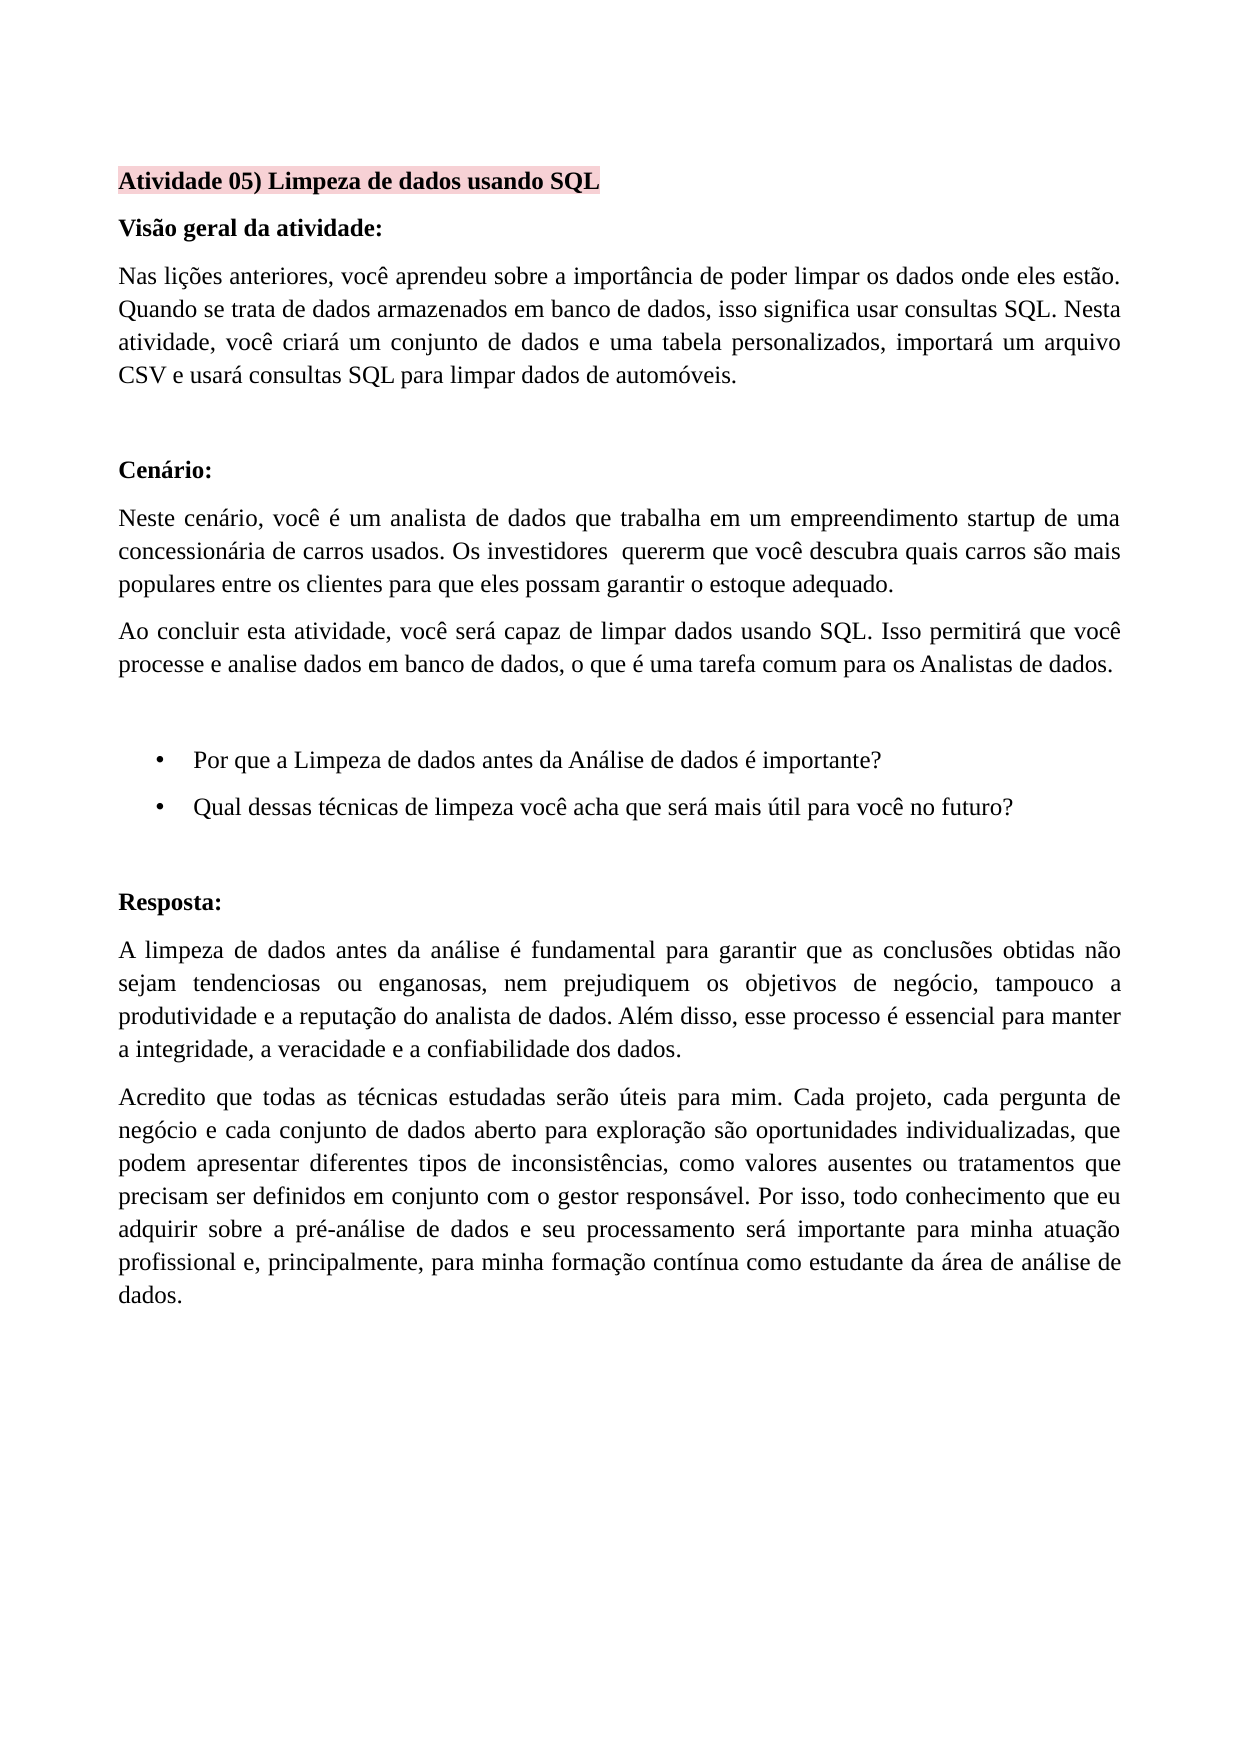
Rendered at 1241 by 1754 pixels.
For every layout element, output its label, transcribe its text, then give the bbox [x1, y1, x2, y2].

text Resposta: [118, 887, 1122, 916]
list Qual dessas técnicas de limpeza você acha que será mais útil para você no futuro? [156, 792, 1122, 821]
text Cenário: [118, 455, 1122, 484]
text A limpeza de dados antes da análise é fundamental para garantir que as conclusões obtidas não sejam tendenciosas ou enganosas, nem prejudiquem os objetivos de negócio, tampouco a produtividade e a reputação do analista de dados. Além disso, esse processo é essencial para manter a integridade, a veracidade e a confiabilidade dos dados. [118, 935, 1122, 1063]
text Nas lições anteriores, você aprendeu sobre a importância de poder limpar os dados onde eles estão. Quando se trata de dados armazenados em banco de dados, isso significa usar consultas SQL. Nesta atividade, você criará um conjunto de dados e uma tabela personalizados, importará um arquivo CSV e usará consultas SQL para limpar dados de automóveis. [118, 261, 1122, 389]
text Visão geral da atividade: [118, 213, 1122, 242]
text Neste cenário, você é um analista de dados que trabalha em um empreendimento startup de uma concessionária de carros usados. Os investidores quererm que você descubra quais carros são mais populares entre os clientes para que eles possam garantir o estoque adequado. [118, 503, 1122, 598]
list Por que a Limpeza de dados antes da Análise de dados é importante? [156, 745, 1122, 773]
text Acredito que todas as técnicas estudadas serão úteis para mim. Cada projeto, cada pergunta de negócio e cada conjunto de dados aberto para exploração são oportunidades individualizadas, que podem apresentar diferentes tipos de inconsistências, como valores ausentes ou tratamentos que precisam ser definidos em conjunto com o gestor responsável. Por isso, todo conhecimento que eu adquirir sobre a pré-análise de dados e seu processamento será importante para minha atuação profissional e, principalmente, para minha formação contínua como estudante da área de análise de dados. [118, 1082, 1122, 1309]
text Atividade 05) Limpeza de dados usando SQL [118, 166, 1122, 194]
text Ao concluir esta atividade, você será capaz de limpar dados usando SQL. Isso permitirá que você processe e analise dados em banco de dados, o que é uma tarefa comum para os Analistas de dados. [118, 616, 1122, 678]
